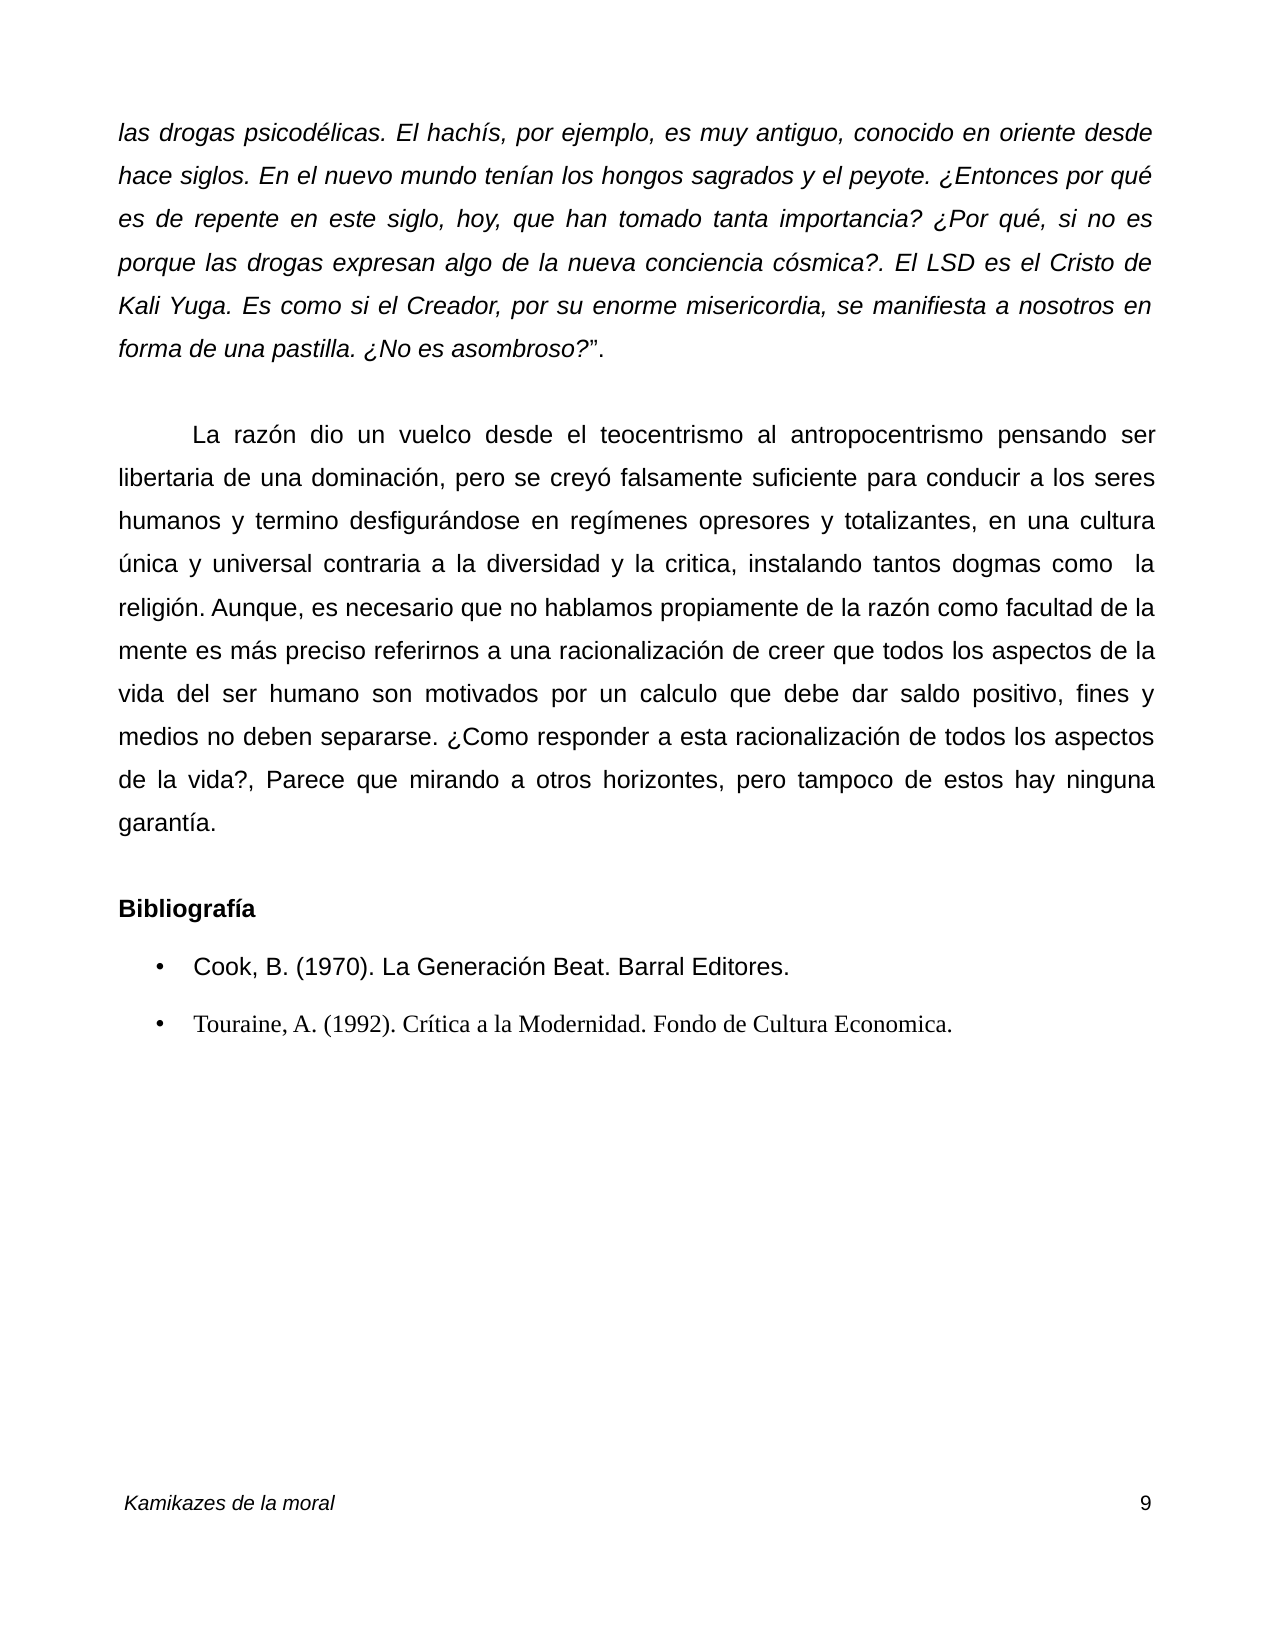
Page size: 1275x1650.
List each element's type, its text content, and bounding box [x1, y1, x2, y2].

text Bibliografía [118, 894, 1157, 923]
list Touraine, A. (1992). Crítica a la Modernidad. Fondo de Cultura Economica. [156, 1009, 1157, 1038]
text La razón dio un vuelco desde el teocentrismo al antropocentrismo pensando ser libertaria de una dominación, pero se creyó falsamente suficiente para conducir a los seres humanos y termino desfigurándose en regímenes opresores y totalizantes, en una cultura única y universal contraria a la diversidad y la critica, instalando tantos dogmas como la religión. Aunque, es necesario que no hablamos propiamente de la razón como facultad de la mente es más preciso referirnos a una racionalización de creer que todos los aspectos de la vida del ser humano son motivados por un calculo que debe dar saldo positivo, fines y medios no deben separarse. ¿Como responder a esta racionalización de todos los aspectos de la vida?, Parece que mirando a otros horizontes, pero tampoco de estos hay ninguna garantía. [118, 420, 1157, 837]
text las drogas psicodélicas. El hachís, por ejemplo, es muy antiguo, conocido en oriente desde hace siglos. En el nuevo mundo tenían los hongos sagrados y el peyote. ¿Entonces por qué es de repente en este siglo, hoy, que han tomado tanta importancia? ¿Por qué, si no es porque las drogas expresan algo de la nueva conciencia cósmica?. El LSD es el Cristo de Kali Yuga. Es como si el Creador, por su enorme misericordia, se manifiesta a nosotros en forma de una pastilla. ¿No es asombroso?”. [118, 118, 1157, 362]
list Cook, B. (1970). La Generación Beat. Barral Editores. [156, 952, 1157, 981]
